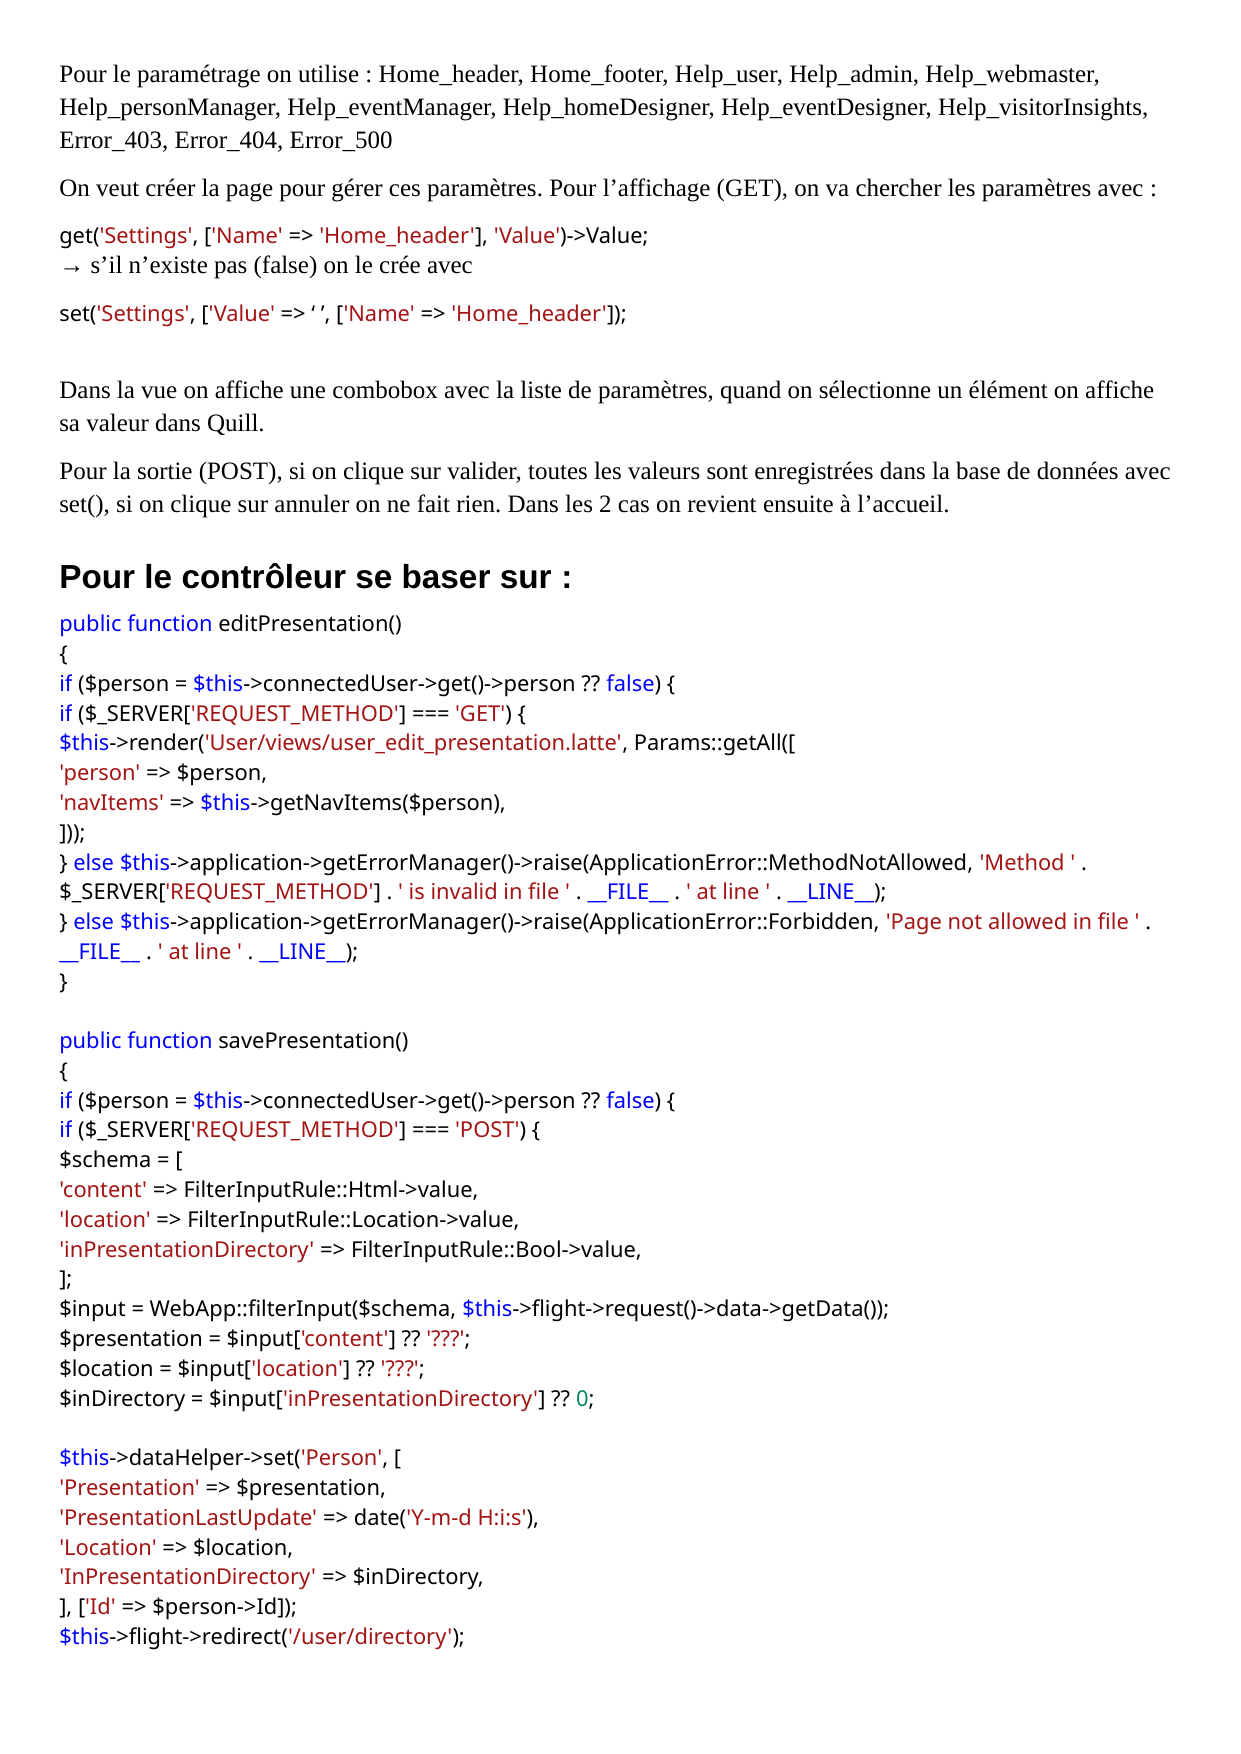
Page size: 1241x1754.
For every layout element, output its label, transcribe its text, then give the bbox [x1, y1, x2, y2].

text if ($_SERVER['REQUEST_METHOD'] === 'POST') { [59, 1114, 1181, 1144]
text Pour la sortie (POST), si on clique sur valider, toutes les valeurs sont enregistrées dans la base de données avec set(), si on clique sur annuler on ne fait rien. Dans les 2 cas on revient ensuite à l’accueil. [59, 456, 1181, 517]
text set('Settings', ['Value' => ‘ ’, ['Name' => 'Home_header']); [59, 298, 1181, 327]
text 'Location' => $location, [59, 1531, 1181, 1561]
text { [59, 1055, 1181, 1085]
text ]; [59, 1263, 1181, 1293]
text 'Presentation' => $presentation, [59, 1472, 1181, 1502]
text 'InPresentationDirectory' => $inDirectory, [59, 1561, 1181, 1591]
text $this->dataHelper->set('Person', [ [59, 1442, 1181, 1472]
text public function savePresentation() [59, 1025, 1181, 1055]
text } else $this->application->getErrorManager()->raise(ApplicationError::Forbidden, 'Page not allowed in file ' . __FILE__ . ' at line ' . __LINE__); [59, 906, 1181, 966]
text 'inPresentationDirectory' => FilterInputRule::Bool->value, [59, 1234, 1181, 1263]
text → s’il n’existe pas (false) on le crée avec [59, 250, 1181, 279]
text get('Settings', ['Name' => 'Home_header'], 'Value')->Value; [59, 220, 1181, 250]
text $schema = [ [59, 1144, 1181, 1174]
text 'PresentationLastUpdate' => date('Y-m-d H:i:s'), [59, 1502, 1181, 1531]
text $location = $input['location'] ?? '???'; [59, 1353, 1181, 1383]
text $inDirectory = $input['inPresentationDirectory'] ?? 0; [59, 1383, 1181, 1412]
text } else $this->application->getErrorManager()->raise(ApplicationError::MethodNotAllowed, 'Method ' . $_SERVER['REQUEST_METHOD'] . ' is invalid in file ' . __FILE__ . ' at line ' . __LINE__); [59, 846, 1181, 906]
text if ($person = $this->connectedUser->get()->person ?? false) { [59, 1085, 1181, 1114]
text $presentation = $input['content'] ?? '???'; [59, 1323, 1181, 1353]
text On veut créer la page pour gérer ces paramètres. Pour l’affichage (GET), on va chercher les paramètres avec : [59, 173, 1181, 201]
text Dans la vue on affiche une combobox avec la liste de paramètres, quand on sélectionne un élément on affiche sa valeur dans Quill. [59, 375, 1181, 437]
text ], ['Id' => $person->Id]); [59, 1591, 1181, 1621]
text { [59, 638, 1181, 668]
text 'content' => FilterInputRule::Html->value, [59, 1174, 1181, 1204]
subtitle Pour le contrôleur se baser sur : [59, 557, 1181, 596]
text 'navItems' => $this->getNavItems($person), [59, 787, 1181, 817]
text public function editPresentation() [59, 608, 1181, 638]
text $this->render('User/views/user_edit_presentation.latte', Params::getAll([ [59, 727, 1181, 757]
text ])); [59, 817, 1181, 846]
text if ($person = $this->connectedUser->get()->person ?? false) { [59, 668, 1181, 697]
text Pour le paramétrage on utilise : Home_header, Home_footer, Help_user, Help_admin, Help_webmaster, Help_personManager, Help_eventManager, Help_homeDesigner, Help_eventDesigner, Help_visitorInsights, Error_403, Error_404, Error_500 [59, 59, 1181, 154]
text 'person' => $person, [59, 757, 1181, 787]
text $input = WebApp::filterInput($schema, $this->flight->request()->data->getData()); [59, 1293, 1181, 1323]
text if ($_SERVER['REQUEST_METHOD'] === 'GET') { [59, 697, 1181, 727]
text $this->flight->redirect('/user/directory'); [59, 1621, 1181, 1651]
text } [59, 966, 1181, 995]
text 'location' => FilterInputRule::Location->value, [59, 1204, 1181, 1234]
